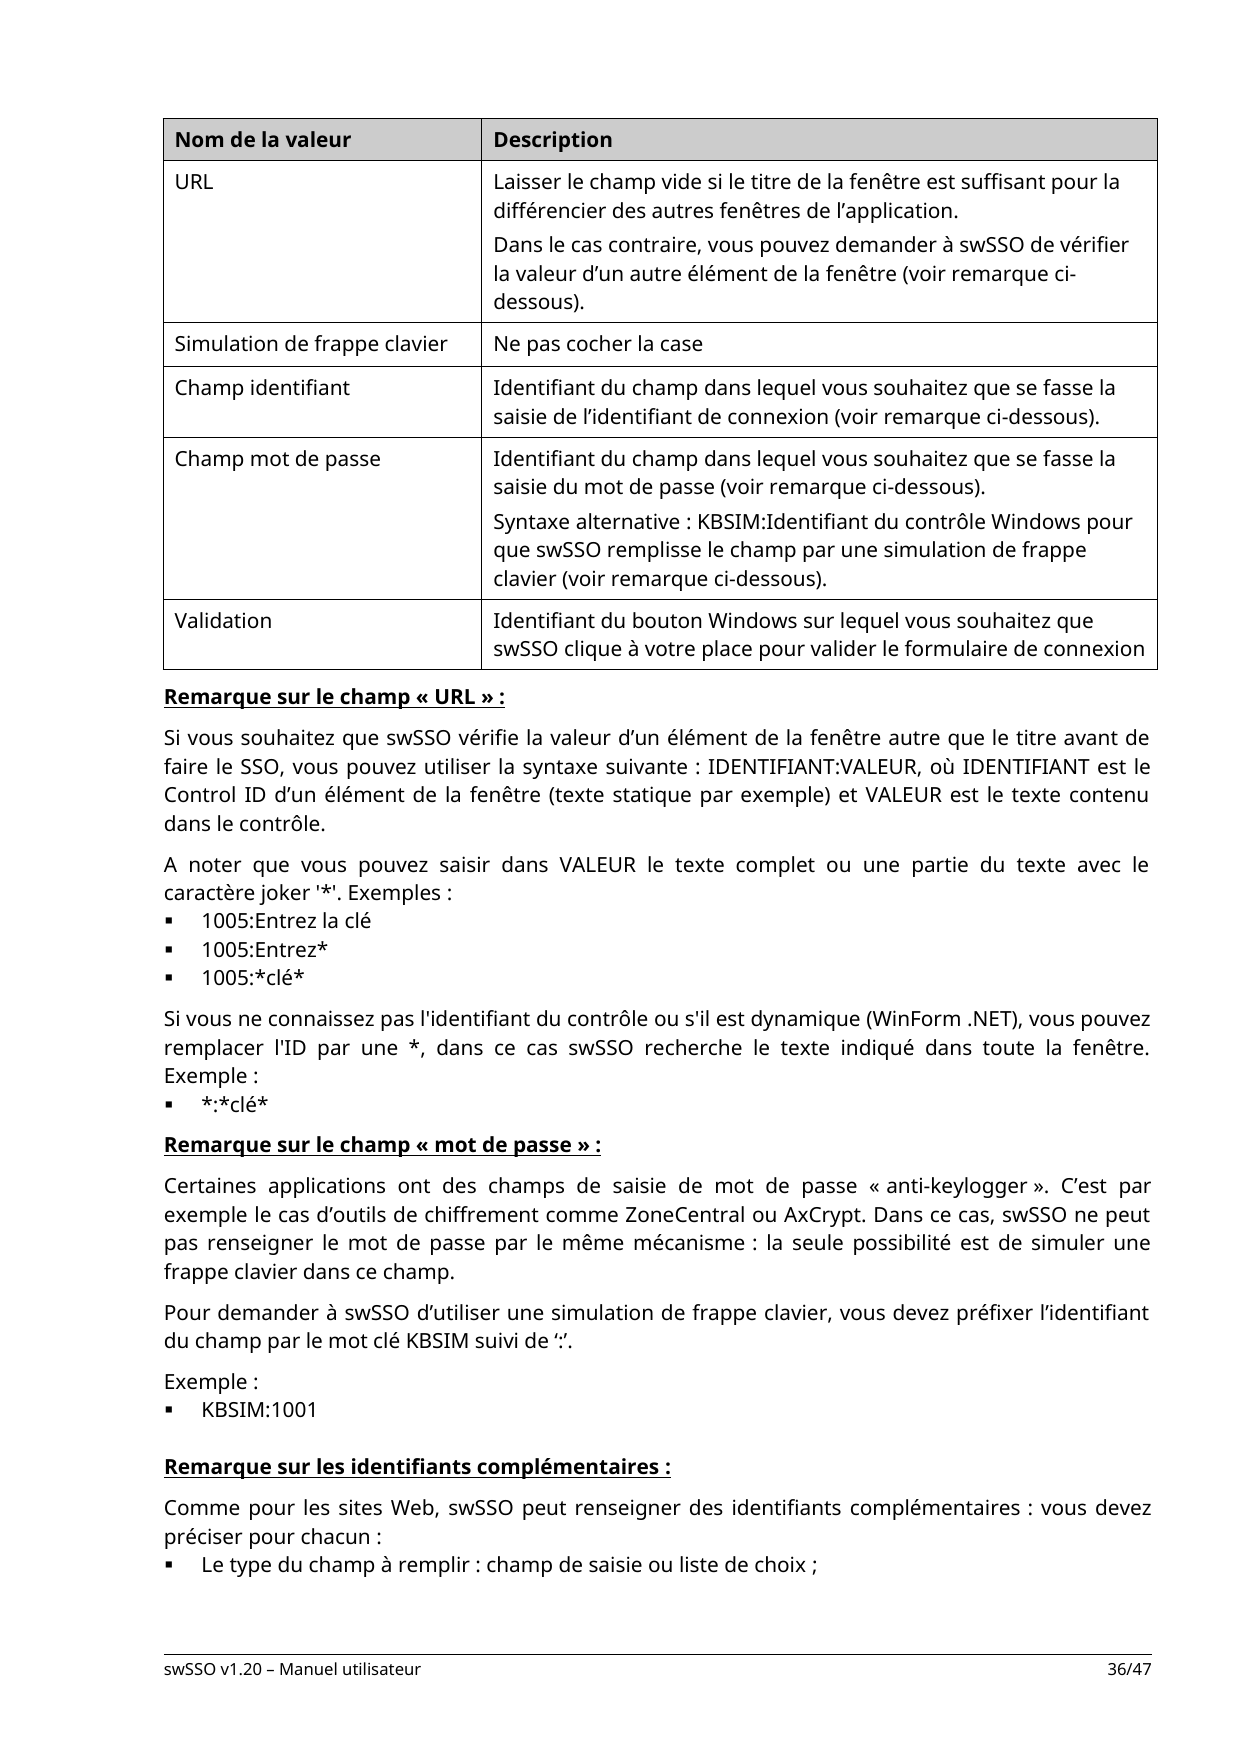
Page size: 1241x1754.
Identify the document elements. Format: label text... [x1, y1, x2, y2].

list KBSIM:1001 [164, 1396, 1152, 1424]
table_cell Validation [164, 600, 481, 669]
table_cell Identifiant du bouton Windows sur lequel vous souhaitez que swSSO clique à votre place pour valider le formulaire de connexion [482, 600, 1157, 669]
table_cell Simulation de frappe clavier [164, 323, 481, 366]
table_cell Identifiant du champ dans lequel vous souhaitez que se fasse la saisie de l’identifiant de connexion (voir remarque ci-dessous). [482, 367, 1157, 437]
text Remarque sur le champ « mot de passe » : [164, 1131, 1152, 1159]
text Comme pour les sites Web, swSSO peut renseigner des identifiants complémentaires : vous devez préciser pour chacun : [164, 1493, 1152, 1550]
table_cell Laisser le champ vide si le titre de la fenêtre est suffisant pour la différencier des autres fenêtres de l’application. Dans le cas contraire, vous pouvez demander à swSSO de vérifier la valeur d’un autre élément de la fenêtre (voir remarque ci-dessous). [482, 161, 1157, 322]
table_cell Identifiant du champ dans lequel vous souhaitez que se fasse la saisie du mot de passe (voir remarque ci-dessous). Syntaxe alternative : KBSIM:Identifiant du contrôle Windows pour que swSSO remplisse le champ par une simulation de frappe clavier (voir remarque ci-dessous). [482, 438, 1157, 598]
table_header Description [482, 119, 1157, 160]
text A noter que vous pouvez saisir dans VALEUR le texte complet ou une partie du texte avec le caractère joker '*'. Exemples : [164, 850, 1152, 907]
list *:*clé* [164, 1090, 1152, 1118]
table_cell Champ identifiant [164, 367, 481, 437]
text Si vous ne connaissez pas l'identifiant du contrôle ou s'il est dynamique (WinForm .NET), vous pouvez remplacer l'ID par une *, dans ce cas swSSO recherche le texte indiqué dans toute la fenêtre. Exemple : [164, 1004, 1152, 1090]
table_cell URL [164, 161, 481, 322]
text Si vous souhaitez que swSSO vérifie la valeur d’un élément de la fenêtre autre que le titre avant de faire le SSO, vous pouvez utiliser la syntaxe suivante : IDENTIFIANT:VALEUR, où IDENTIFIANT est le Control ID d’un élément de la fenêtre (texte statique par exemple) et VALEUR est le texte contenu dans le contrôle. [164, 723, 1152, 837]
list Le type du champ à remplir : champ de saisie ou liste de choix ; [164, 1550, 1152, 1579]
list 1005:Entrez la clé [164, 907, 1152, 935]
table_cell Champ mot de passe [164, 438, 481, 598]
list 1005:*clé* [164, 963, 1152, 992]
list Remarque sur les identifiants complémentaires : [164, 1452, 1152, 1481]
text Exemple : [164, 1367, 1152, 1396]
text Pour demander à swSSO d’utiliser une simulation de frappe clavier, vous devez préfixer l’identifiant du champ par le mot clé KBSIM suivi de ‘:’. [164, 1298, 1152, 1355]
text Certaines applications ont des champs de saisie de mot de passe « anti-keylogger ». C’est par exemple le cas d’outils de chiffrement comme ZoneCentral ou AxCrypt. Dans ce cas, swSSO ne peut pas renseigner le mot de passe par le même mécanisme : la seule possibilité est de simuler une frappe clavier dans ce champ. [164, 1172, 1152, 1285]
list 1005:Entrez* [164, 935, 1152, 963]
text Remarque sur le champ « URL » : [164, 682, 1152, 711]
table_cell Ne pas cocher la case [482, 323, 1157, 366]
table_header Nom de la valeur [164, 119, 481, 160]
